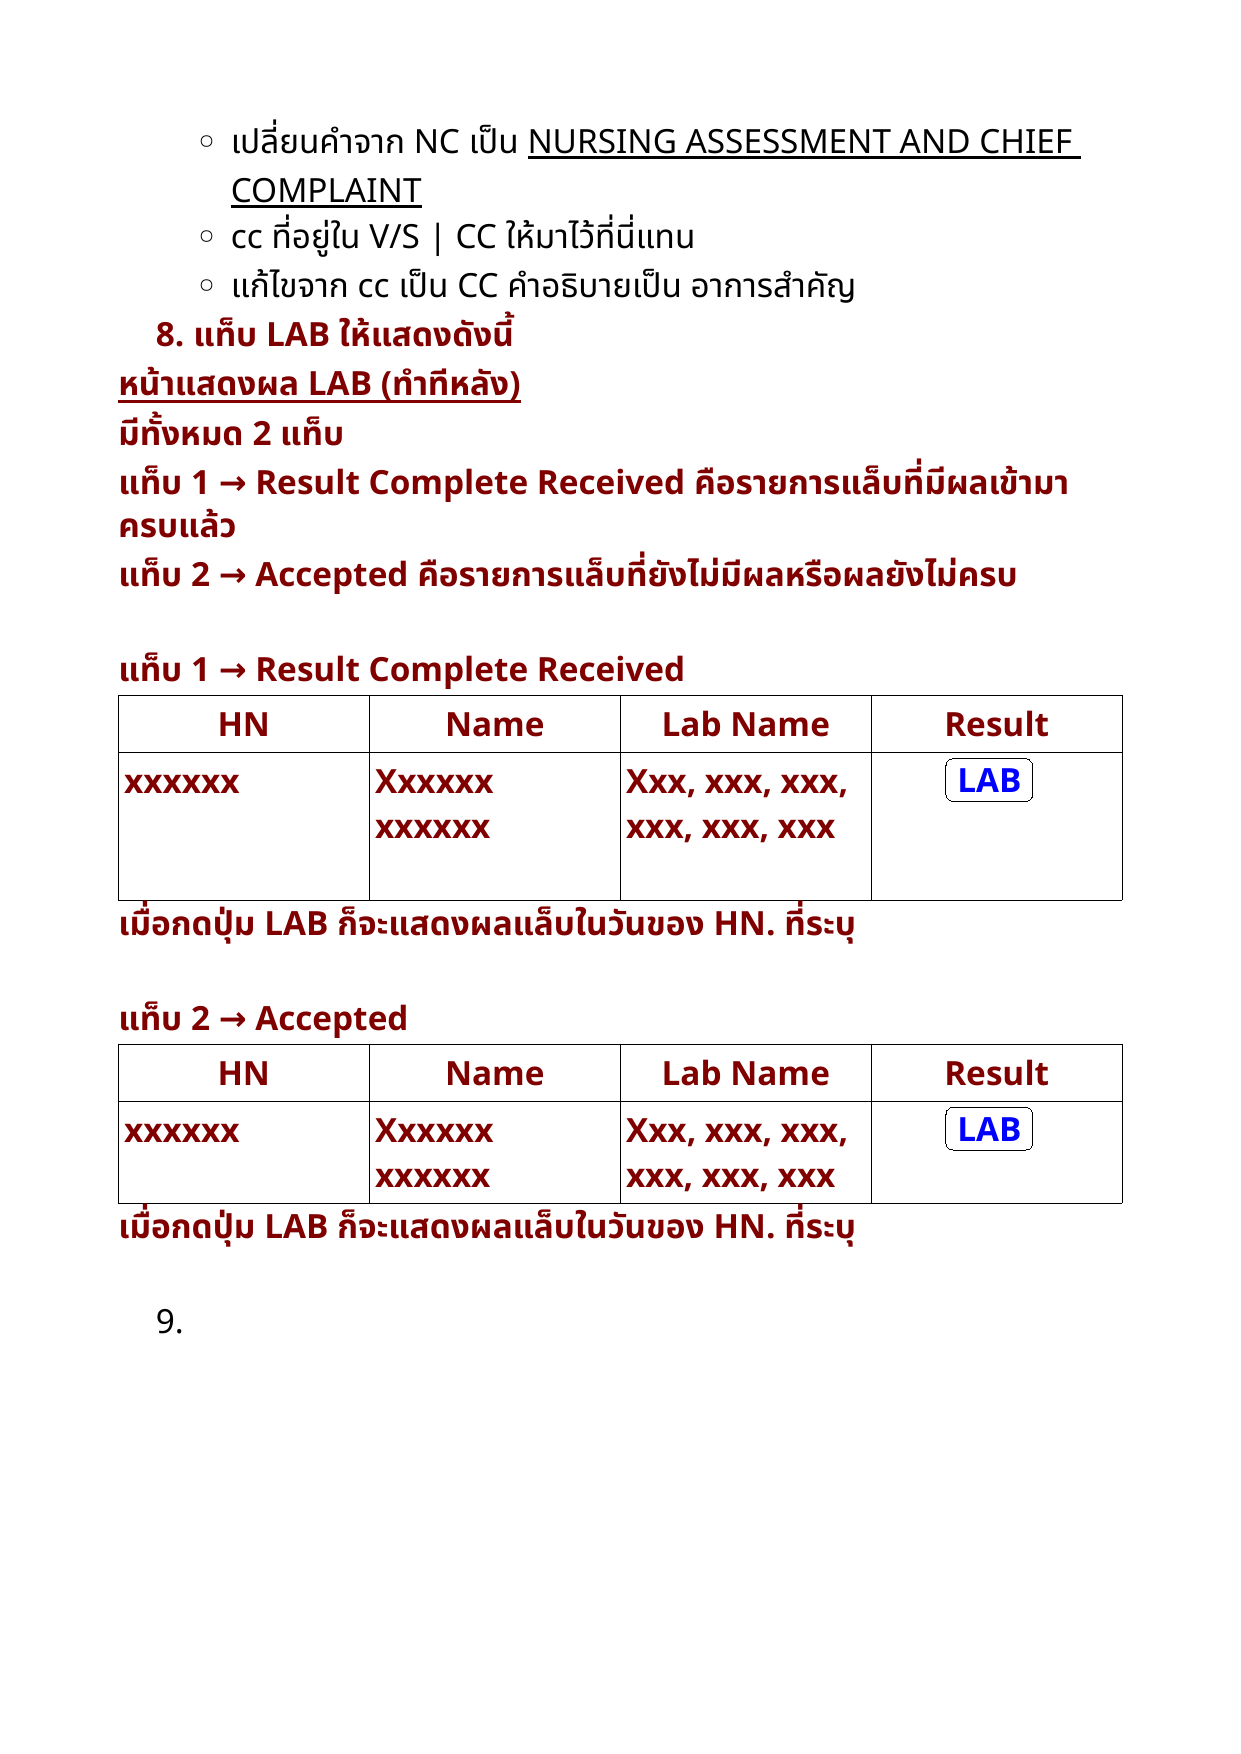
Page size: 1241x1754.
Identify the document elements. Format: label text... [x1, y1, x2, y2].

table_header Name [370, 696, 620, 752]
table_header Result [872, 696, 1122, 752]
table_header Name [370, 1045, 620, 1101]
table_header Lab Name [621, 1045, 871, 1101]
table_cell Xxx, xxx, xxx, xxx, xxx, xxx [621, 1102, 871, 1203]
table_cell Xxxxxx xxxxxx [370, 753, 620, 900]
text หน้าแสดงผล LAB (ทำทีหลัง) [118, 360, 1122, 409]
table_cell [872, 1102, 1122, 1203]
table_header Lab Name [621, 696, 871, 752]
text เมื่อกดปุ่ม LAB ก็จะแสดงผลแล็บในวันของ HN. ที่ระบุ [118, 901, 1122, 949]
table_cell Xxxxxx xxxxxx [370, 1102, 620, 1203]
text แท็บ 1 → Result Complete Received [118, 646, 1122, 695]
text เมื่อกดปุ่ม LAB ก็จะแสดงผลแล็บในวันของ HN. ที่ระบุ [118, 1204, 1122, 1252]
text แท็บ 2 → Accepted [118, 994, 1122, 1043]
list cc ที่อยู่ใน V/S | CC ให้มาไว้ที่นี่แทน [193, 213, 1122, 262]
text มีทั้งหมด 2 แท็บ [118, 409, 1122, 458]
table_header HN [119, 1045, 369, 1101]
table_header Result [872, 1045, 1122, 1101]
table_header HN [119, 696, 369, 752]
table_cell xxxxxx [119, 1102, 369, 1203]
table_cell Xxx, xxx, xxx, xxx, xxx, xxx [621, 753, 871, 900]
table_cell [872, 753, 1122, 900]
list แก้ไขจาก cc เป็น CC คำอธิบายเป็น อาการสำคัญ [193, 262, 1122, 311]
text แท็บ 2 → Accepted คือรายการแล็บที่ยังไม่มีผลหรือผลยังไม่ครบ [118, 551, 1122, 600]
list เปลี่ยนคำจาก NC เป็น NURSING ASSESSMENT AND CHIEF COMPLAINT [193, 118, 1122, 213]
table_cell xxxxxx [119, 753, 369, 900]
text แท็บ 1 → Result Complete Received คือรายการแล็บที่มีผลเข้ามาครบแล้ว [118, 458, 1122, 551]
list แท็บ LAB ให้แสดงดังนี้ [156, 311, 1122, 360]
